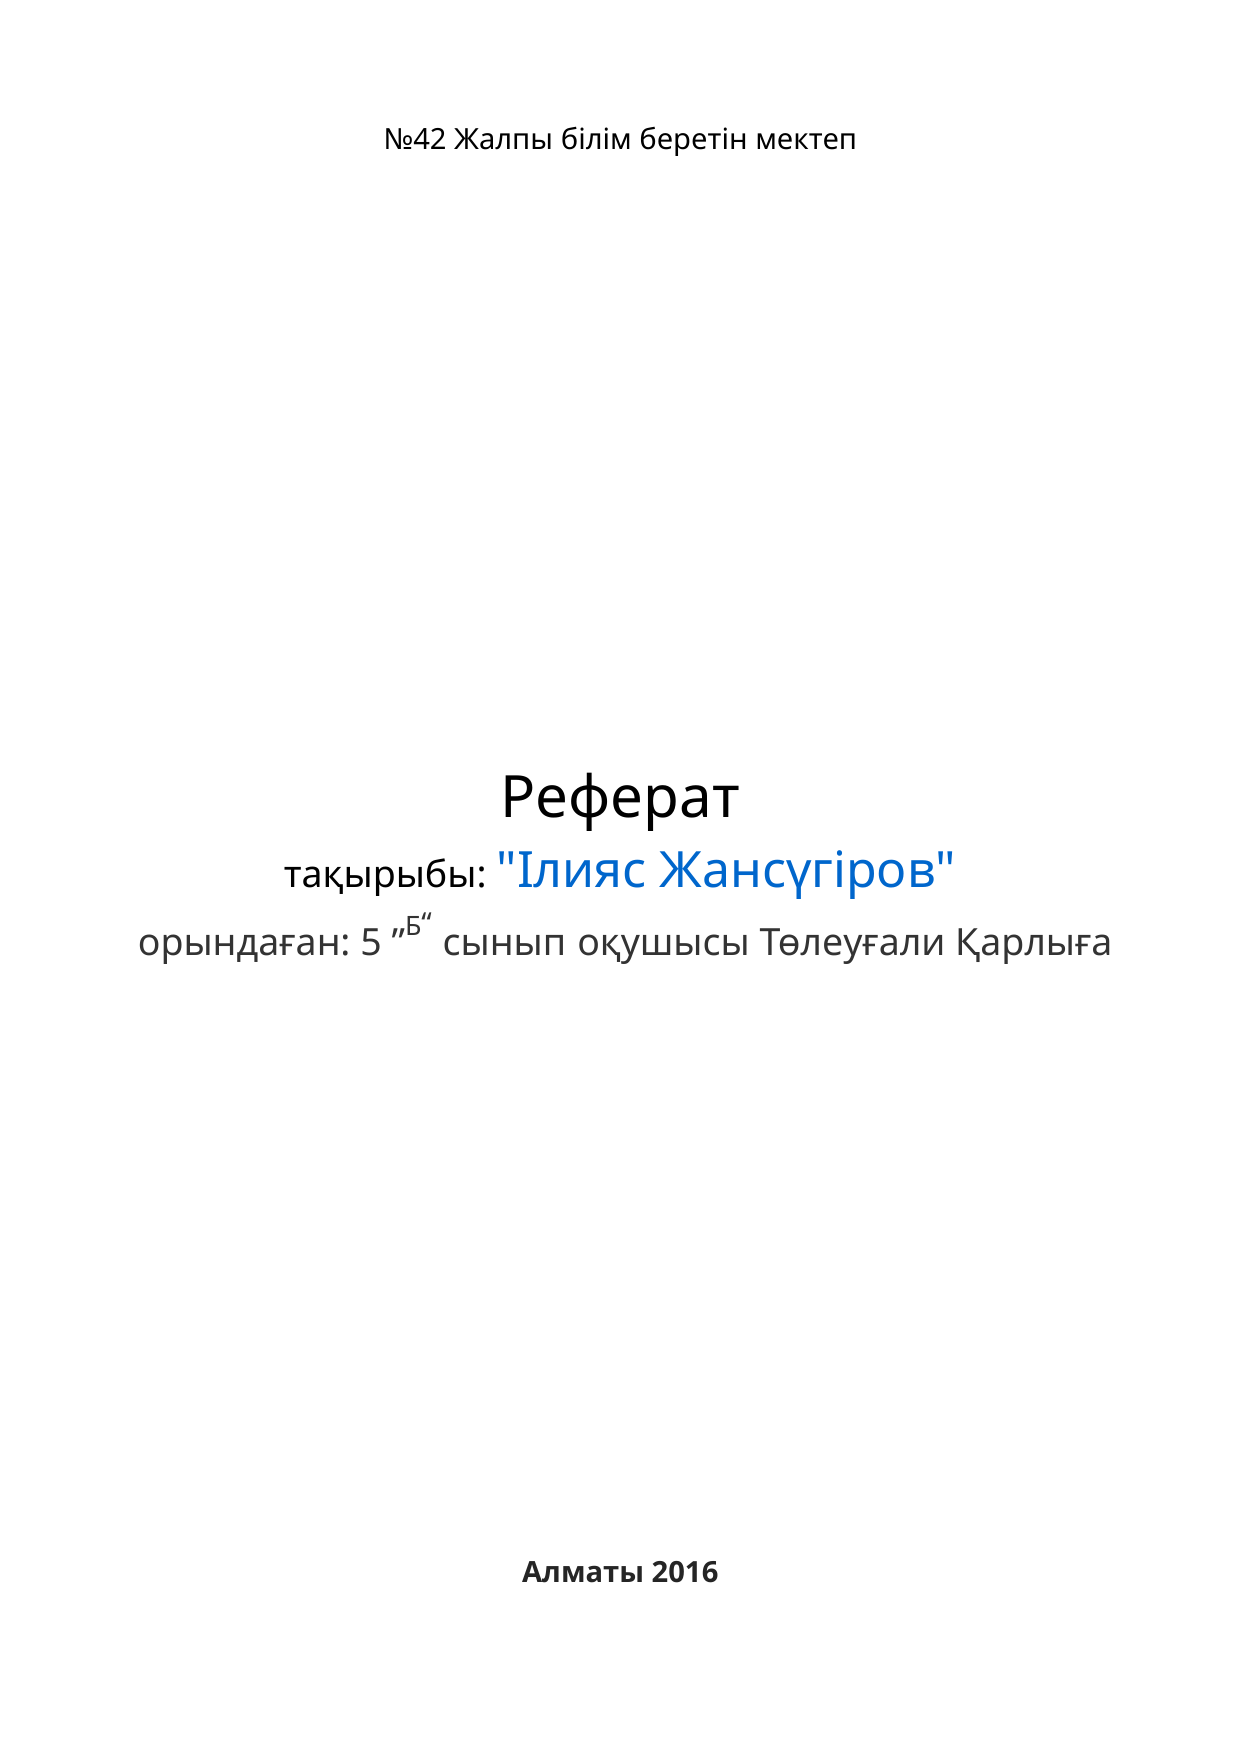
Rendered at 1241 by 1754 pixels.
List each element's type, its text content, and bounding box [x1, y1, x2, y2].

text Алматы 2016 [118, 1552, 1122, 1591]
list тақырыбы: "Ілияс Жансүгіров" [118, 834, 1122, 902]
text Реферат [118, 755, 1122, 834]
text №42 Жалпы білім беретін мектеп [118, 118, 1122, 158]
text орындаған: 5 ”Б“ сынып оқушысы Төлеуғали Қарлыға [118, 902, 1122, 970]
